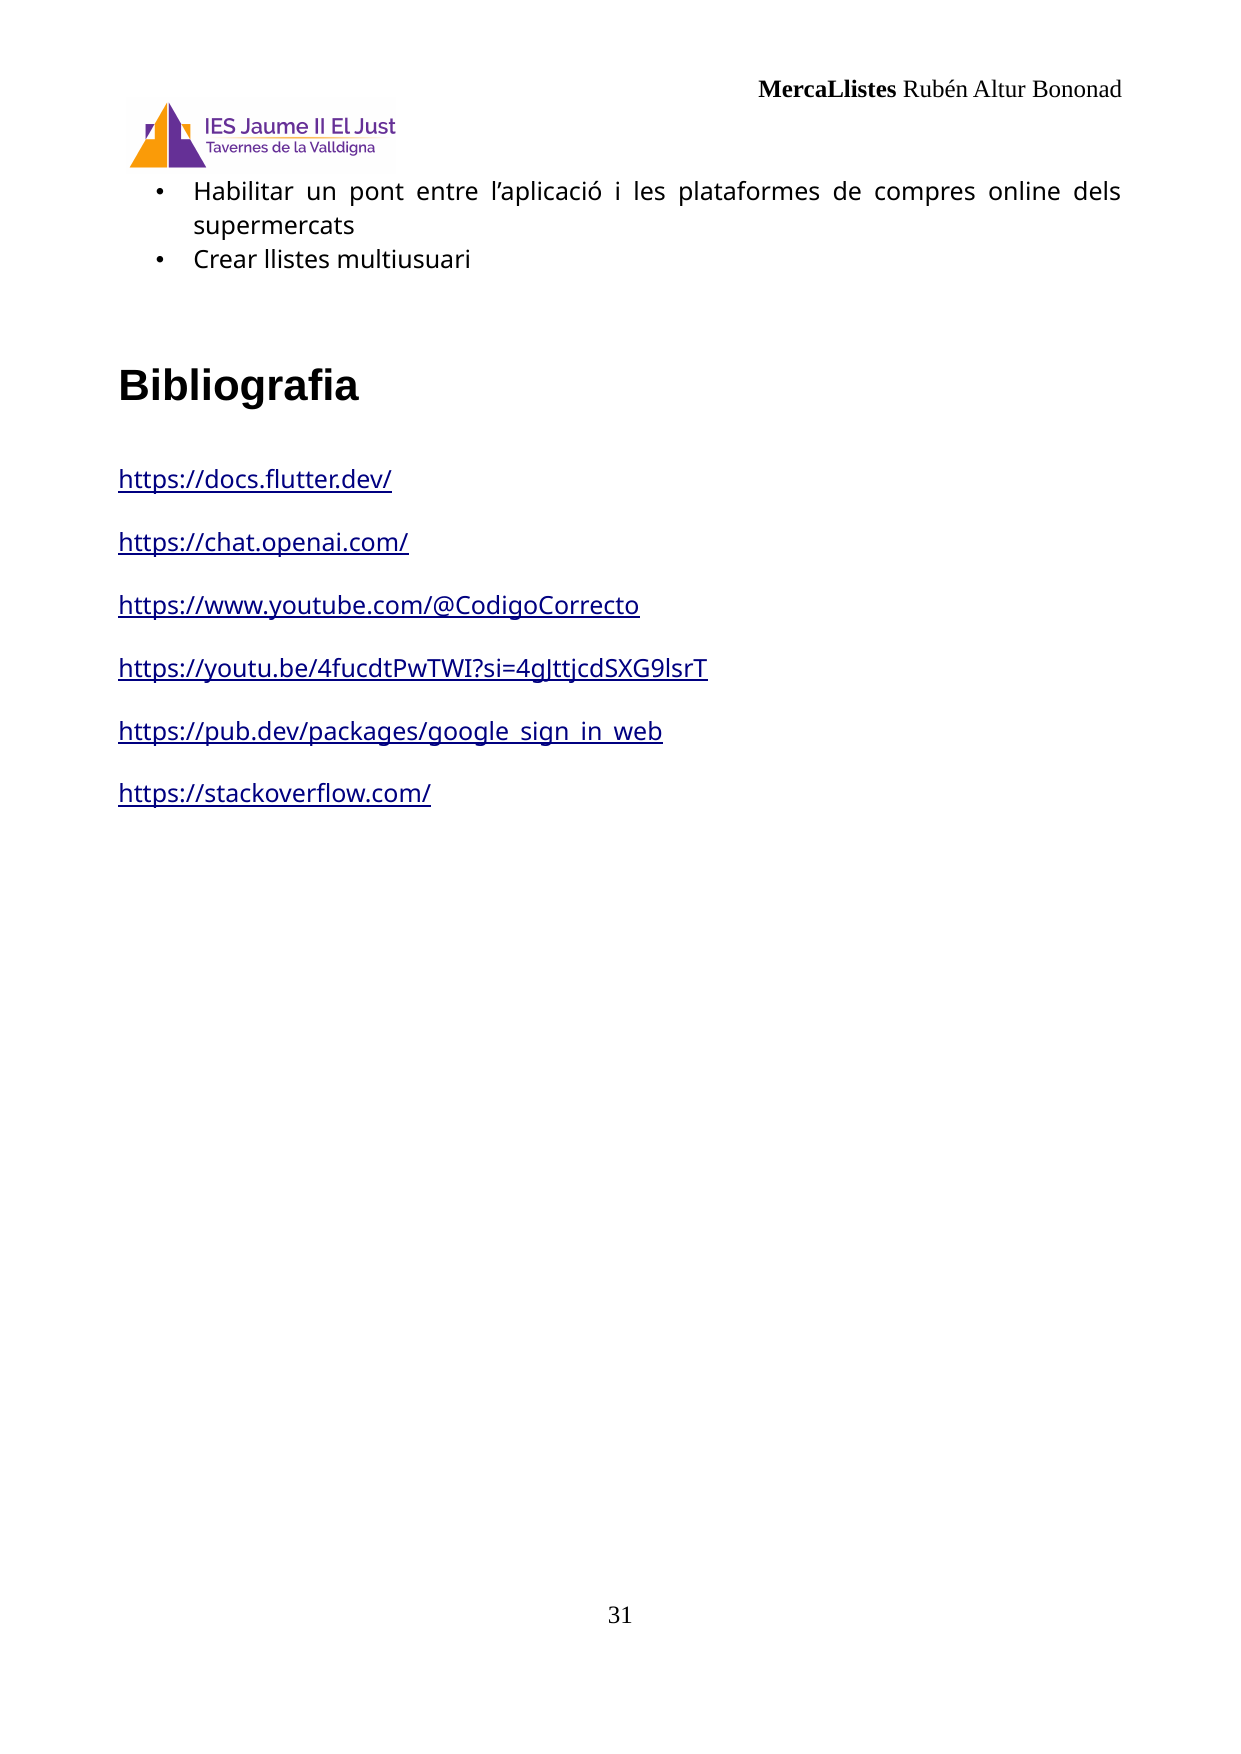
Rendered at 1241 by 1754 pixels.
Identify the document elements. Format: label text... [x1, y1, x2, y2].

text https://youtu.be/4fucdtPwTWI?si=4gJttjcdSXG9lsrT [118, 650, 1122, 684]
text https://pub.dev/packages/google_sign_in_web [118, 713, 1122, 747]
text Bibliografia [118, 360, 1122, 410]
picture [126, 97, 396, 174]
text https://stackoverflow.com/ [118, 776, 1122, 810]
text https://www.youtube.com/@CodigoCorrecto [118, 587, 1122, 622]
text https://chat.openai.com/ [118, 525, 1122, 559]
text https://docs.flutter.dev/ [118, 462, 1122, 496]
list Crear llistes multiusuari [156, 242, 1122, 276]
list Habilitar un pont entre l’aplicació i les plataformes de compres online dels supermercats [156, 173, 1122, 242]
